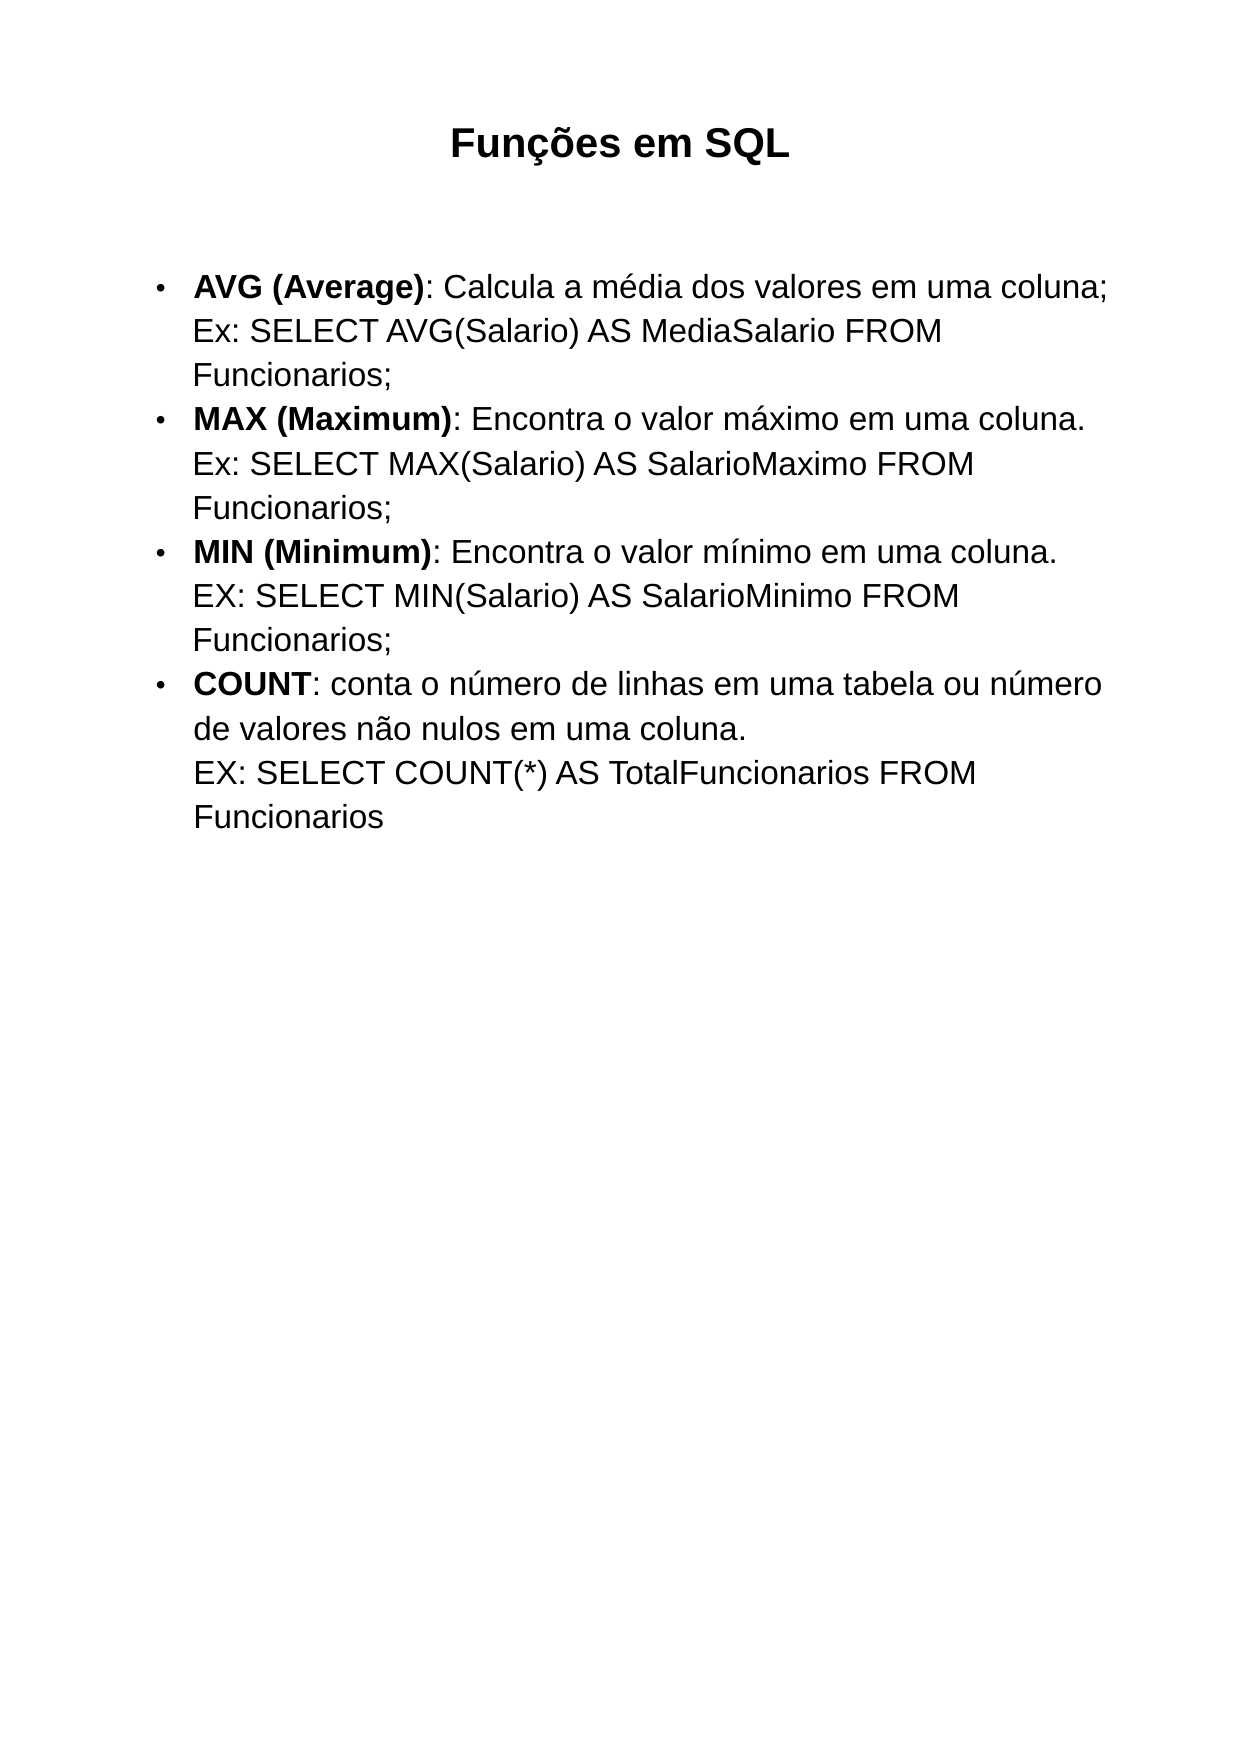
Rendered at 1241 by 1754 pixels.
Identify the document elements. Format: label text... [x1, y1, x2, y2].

text Ex: SELECT AVG(Salario) AS MediaSalario FROM Funcionarios; [118, 311, 1122, 394]
list MIN (Minimum): Encontra o valor mínimo em uma coluna. [156, 532, 1122, 570]
list COUNT: conta o número de linhas em uma tabela ou número de valores não nulos em uma coluna. [156, 664, 1122, 747]
list MAX (Maximum): Encontra o valor máximo em uma coluna. [156, 399, 1122, 438]
list AVG (Average): Calcula a média dos valores em uma coluna; [156, 267, 1122, 305]
text Funções em SQL [118, 118, 1122, 166]
text EX: SELECT MIN(Salario) AS SalarioMinimo FROM Funcionarios; [118, 576, 1122, 659]
list EX: SELECT COUNT(*) AS TotalFuncionarios FROM Funcionarios [156, 753, 1122, 835]
text Ex: SELECT MAX(Salario) AS SalarioMaximo FROM Funcionarios; [118, 443, 1122, 526]
